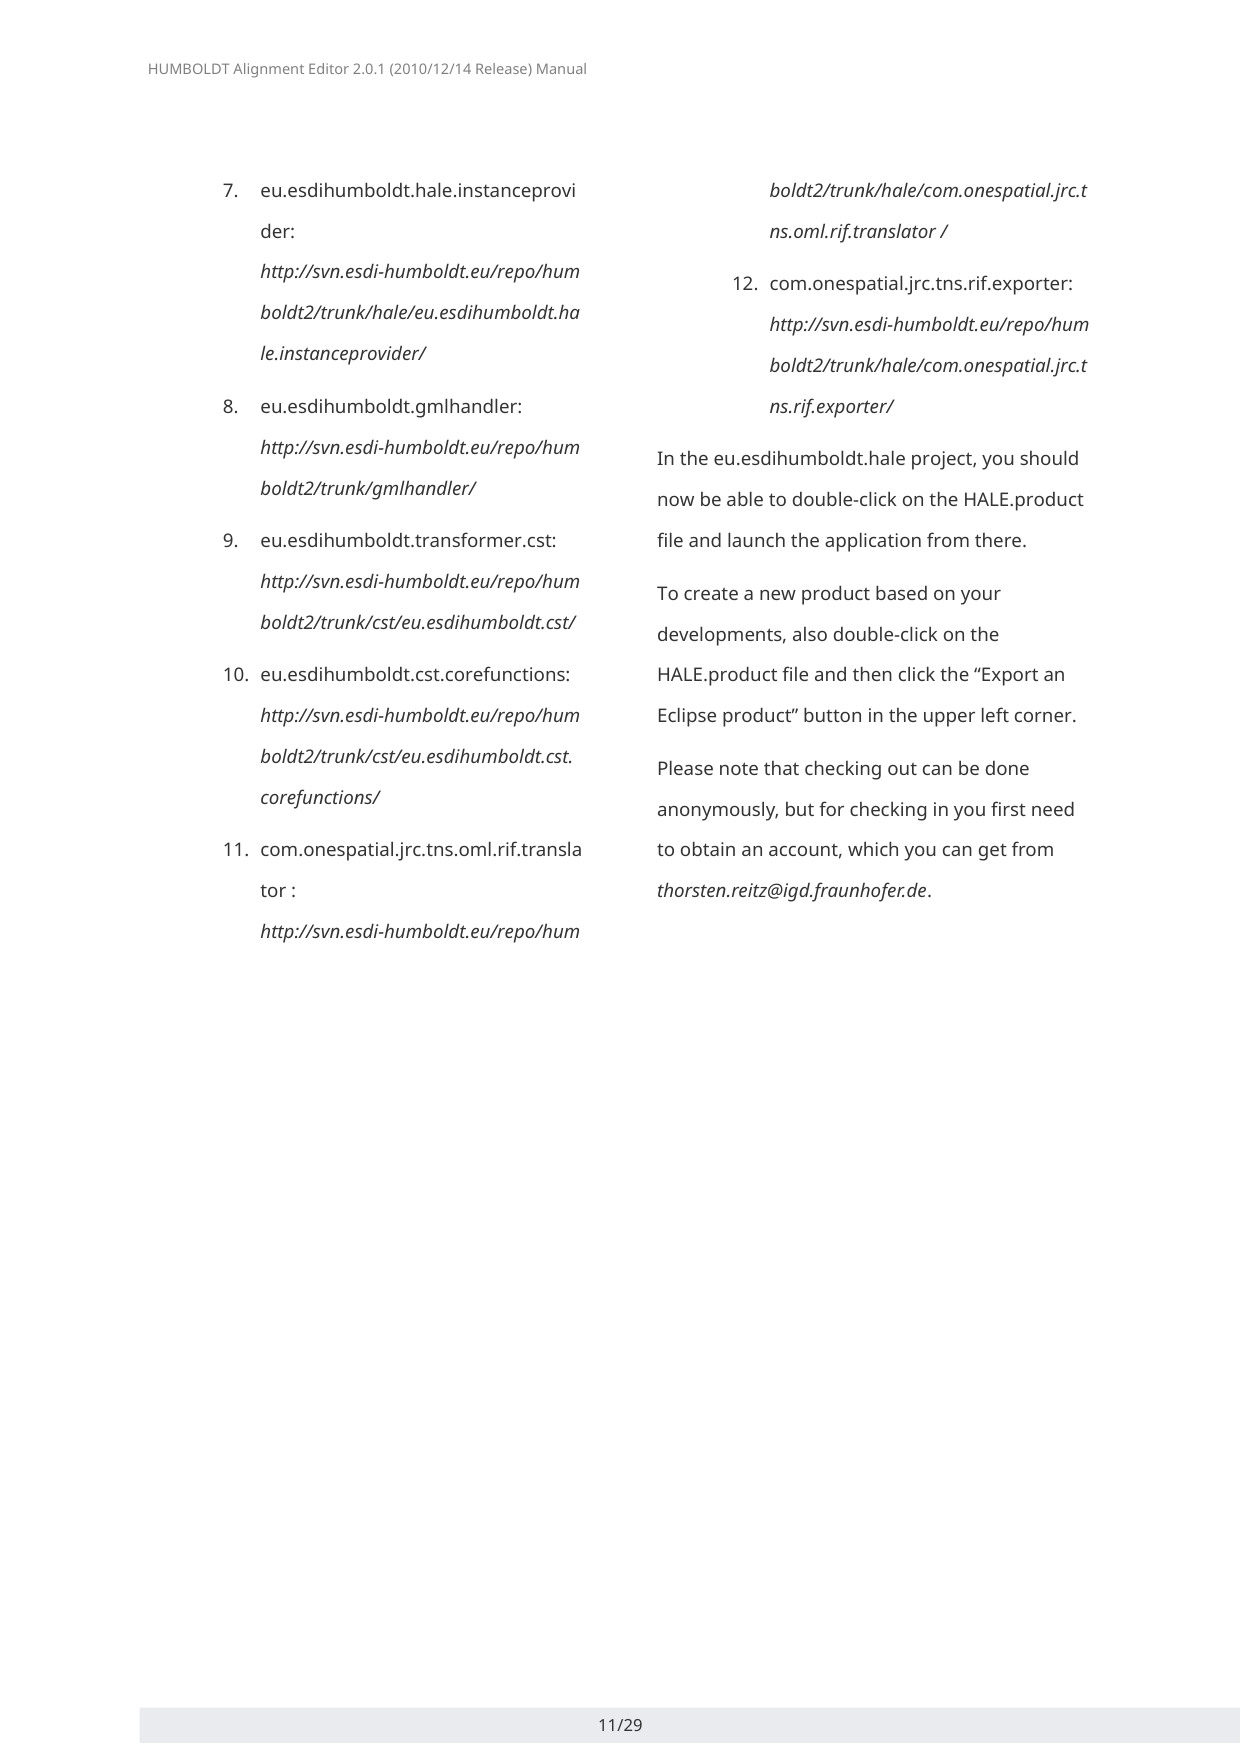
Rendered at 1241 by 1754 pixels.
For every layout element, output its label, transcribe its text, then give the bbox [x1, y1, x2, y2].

list eu.esdihumboldt.transformer.cst: http://svn.esdi-humboldt.eu/repo/humboldt2/trunk/cst/eu.esdihumboldt.cst/ [223, 527, 583, 634]
list com.onespatial.jrc.tns.rif.exporter: http://svn.esdi-humboldt.eu/repo/humboldt2/trunk/hale/com.onespatial.jrc.tns.rif.exporter/ [732, 271, 1092, 419]
list eu.esdihumboldt.gmlhandler: http://svn.esdi-humboldt.eu/repo/humboldt2/trunk/gmlhandler/ [223, 393, 583, 500]
text In the eu.esdihumboldt.hale project, you should now be able to double-click on the HALE.product file and launch the application from there. [657, 446, 1092, 553]
list com.onespatial.jrc.tns.oml.rif.translator : http://svn.esdi-humboldt.eu/repo/hum [223, 837, 583, 944]
text To create a new product based on your developments, also double-click on the HALE.product file and then click the “Export an Eclipse product” button in the upper left corner. [657, 580, 1092, 728]
list eu.esdihumboldt.cst.corefunctions: http://svn.esdi-humboldt.eu/repo/humboldt2/trunk/cst/eu.esdihumboldt.cst.corefunctions/ [223, 662, 583, 810]
text Please note that checking out can be done anonymously, but for checking in you first need to obtain an account, which you can get from thorsten.reitz@igd.fraunhofer.de. [657, 755, 1092, 903]
list eu.esdihumboldt.hale.instanceprovider: http://svn.esdi-humboldt.eu/repo/humboldt2/trunk/hale/eu.esdihumboldt.hale.instanceprovider/ [223, 177, 583, 366]
list boldt2/trunk/hale/com.onespatial.jrc.tns.oml.rif.translator / [732, 177, 1092, 243]
